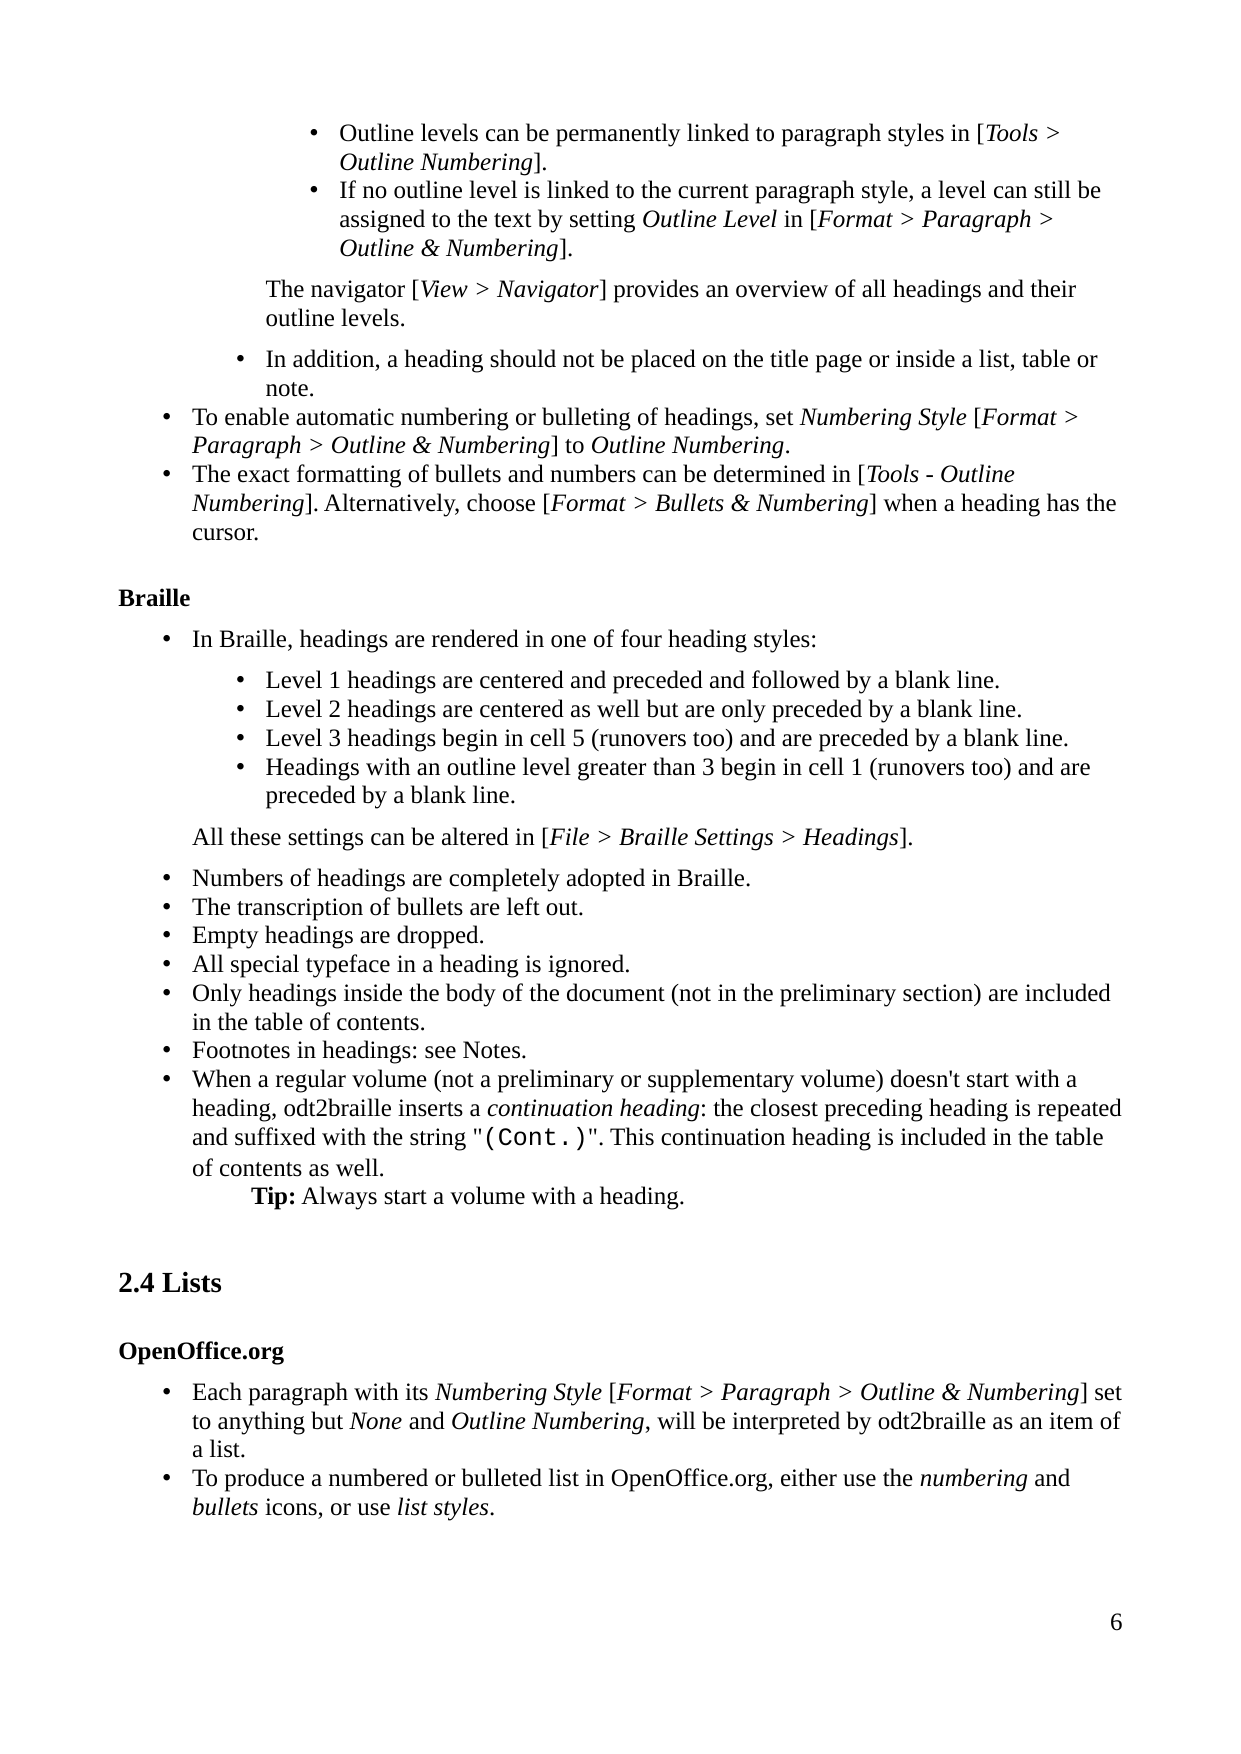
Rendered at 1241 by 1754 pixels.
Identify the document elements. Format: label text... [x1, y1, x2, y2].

subtitle Braille [118, 583, 1122, 612]
list Level 1 headings are centered and preceded and followed by a blank line. [236, 666, 1122, 694]
list All special typeface in a heading is ignored. [162, 949, 1122, 978]
list Empty headings are dropped. [162, 921, 1122, 949]
list Only headings inside the body of the document (not in the preliminary section) are included in the table of contents. [162, 978, 1122, 1036]
list Footnotes in headings: see Notes. [162, 1036, 1122, 1064]
subtitle OpenOffice.org [118, 1336, 1122, 1364]
list All these settings can be altered in [File > Braille Settings > Headings]. [162, 822, 1122, 851]
list The navigator [View > Navigator] provides an overview of all headings and their outline levels. [236, 274, 1122, 332]
list Tip: Always start a volume with a heading. [221, 1181, 1063, 1210]
list Level 3 headings begin in cell 5 (runovers too) and are preceded by a blank line. [236, 723, 1122, 752]
list Numbers of headings are completely adopted in Braille. [162, 863, 1122, 892]
list The transcription of bullets are left out. [162, 892, 1122, 921]
list If no outline level is linked to the current paragraph style, a level can still be assigned to the text by setting Outline Level in [Format > Paragraph > Outline & Numbering]. [309, 176, 1122, 262]
list The exact formatting of bullets and numbers can be determined in [Tools - Outline Numbering]. Alternatively, choose [Format > Bullets & Numbering] when a heading has the cursor. [162, 459, 1122, 546]
list When a regular volume (not a preliminary or supplementary volume) doesn't start with a heading, odt2braille inserts a continuation heading: the closest preceding heading is repeated and suffixed with the string "(Cont.)". This continuation heading is included in the table of contents as well. [162, 1064, 1122, 1181]
list Each paragraph with its Numbering Style [Format > Paragraph > Outline & Numbering] set to anything but None and Outline Numbering, will be interpreted by odt2braille as an item of a list. [162, 1377, 1122, 1463]
subtitle 2.4 Lists [118, 1265, 1122, 1298]
list To produce a numbered or bulleted list in OpenOffice.org, either use the numbering and bullets icons, or use list styles. [162, 1463, 1122, 1521]
list Outline levels can be permanently linked to paragraph styles in [Tools > Outline Numbering]. [309, 118, 1122, 176]
list Level 2 headings are centered as well but are only preceded by a blank line. [236, 694, 1122, 723]
list To enable automatic numbering or bulleting of headings, set Numbering Style [Format > Paragraph > Outline & Numbering] to Outline Numbering. [162, 402, 1122, 459]
list In addition, a heading should not be placed on the title page or inside a list, table or note. [236, 344, 1122, 402]
list In Braille, headings are rendered in one of four heading styles: [162, 624, 1122, 653]
list Headings with an outline level greater than 3 begin in cell 1 (runovers too) and are preceded by a blank line. [236, 752, 1122, 809]
